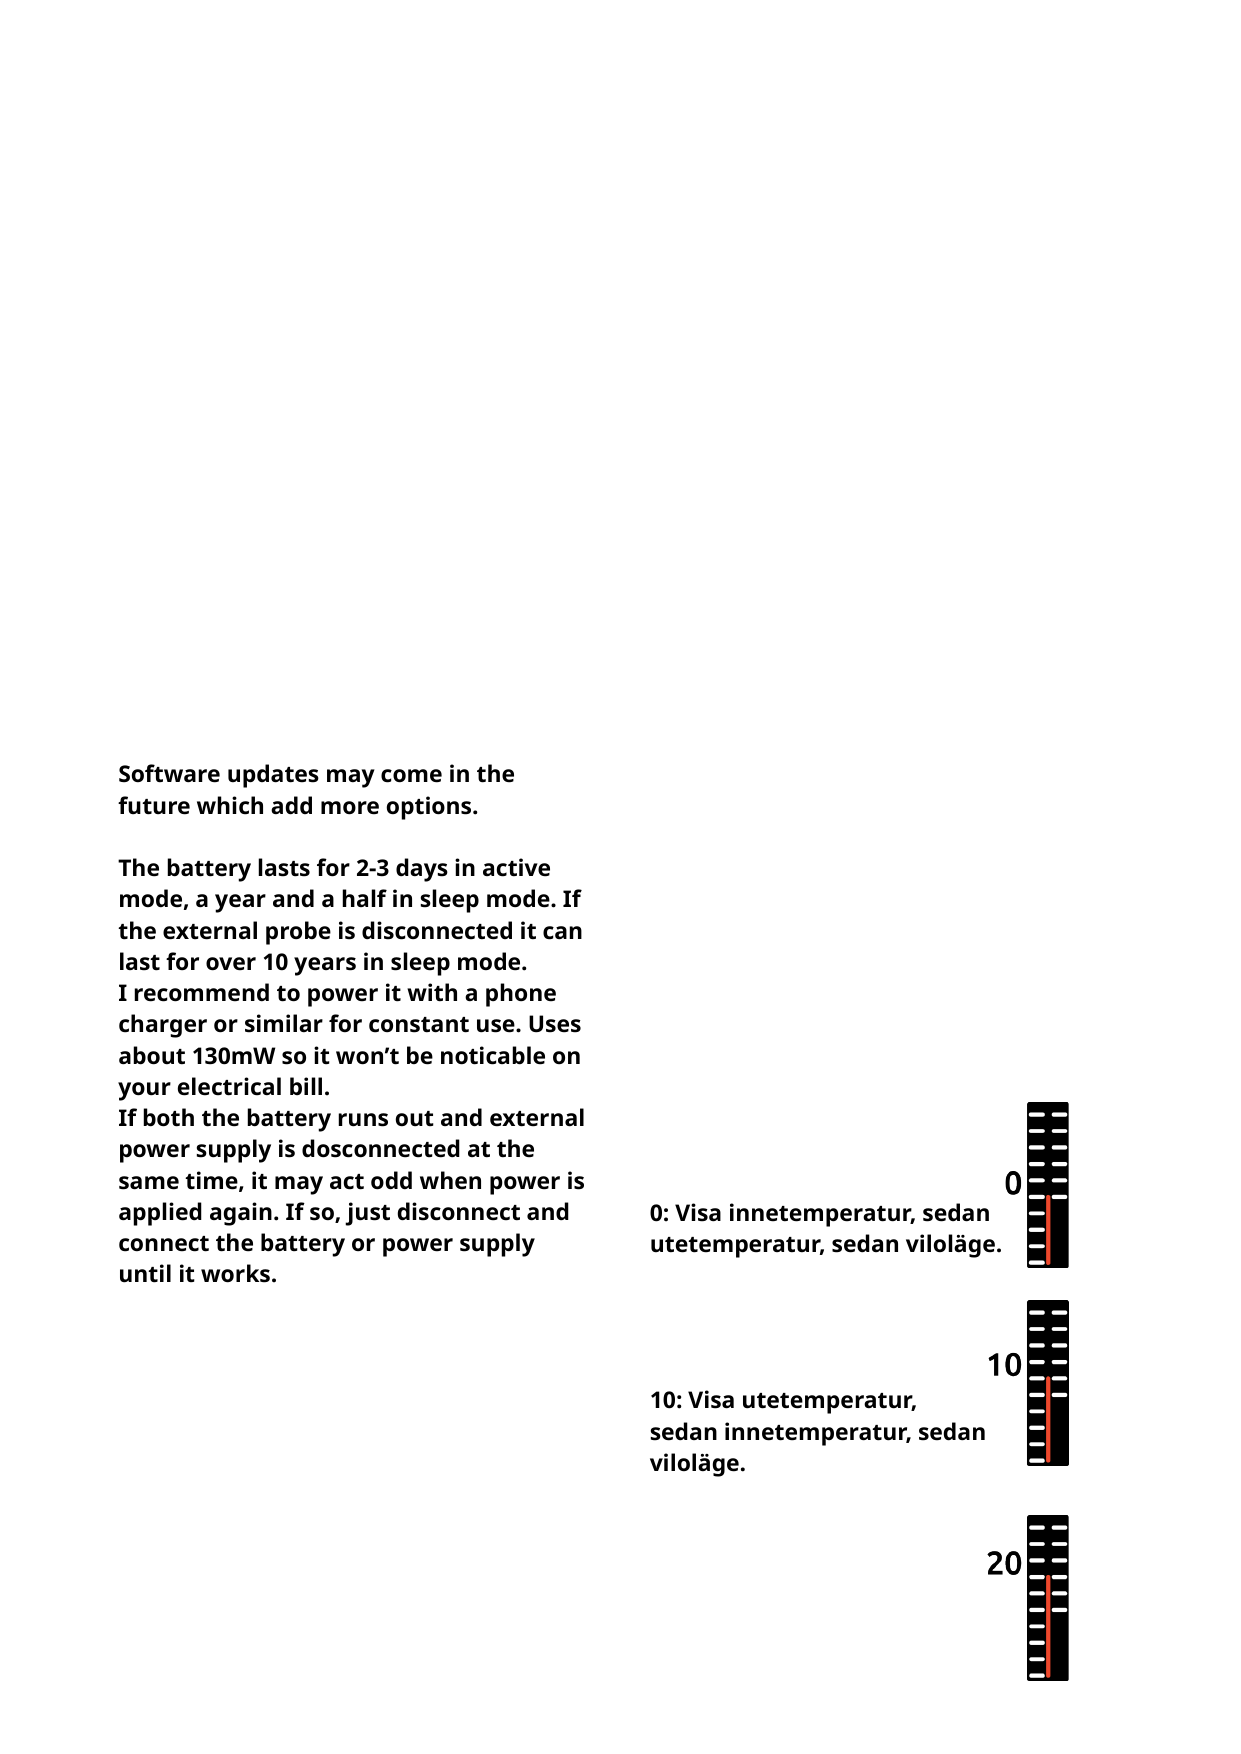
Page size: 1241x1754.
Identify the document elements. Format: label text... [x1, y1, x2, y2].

text 0: Visa innetemperatur, sedan utetemperatur, sedan viloläge. [649, 1197, 1005, 1259]
text Software updates may come in the future which add more options. [118, 758, 591, 821]
text [1069, 1197, 1122, 1259]
picture [1005, 1102, 1069, 1268]
picture [988, 1300, 1069, 1466]
text 10: Visa utetemperatur, sedan innetemperatur, sedan viloläge. [649, 1384, 1122, 1478]
text I recommend to power it with a phone charger or similar for constant use. Uses about 130mW so it won’t be noticable on your electrical bill. [118, 977, 591, 1102]
text The battery lasts for 2-3 days in active mode, a year and a half in sleep mode. If the external probe is disconnected it can last for over 10 years in sleep mode. [118, 852, 591, 977]
picture [987, 1515, 1069, 1681]
text If both the battery runs out and external power supply is dosconnected at the same time, it may act odd when power is applied again. If so, just disconnect and connect the battery or power supply until it works. [118, 1102, 591, 1290]
